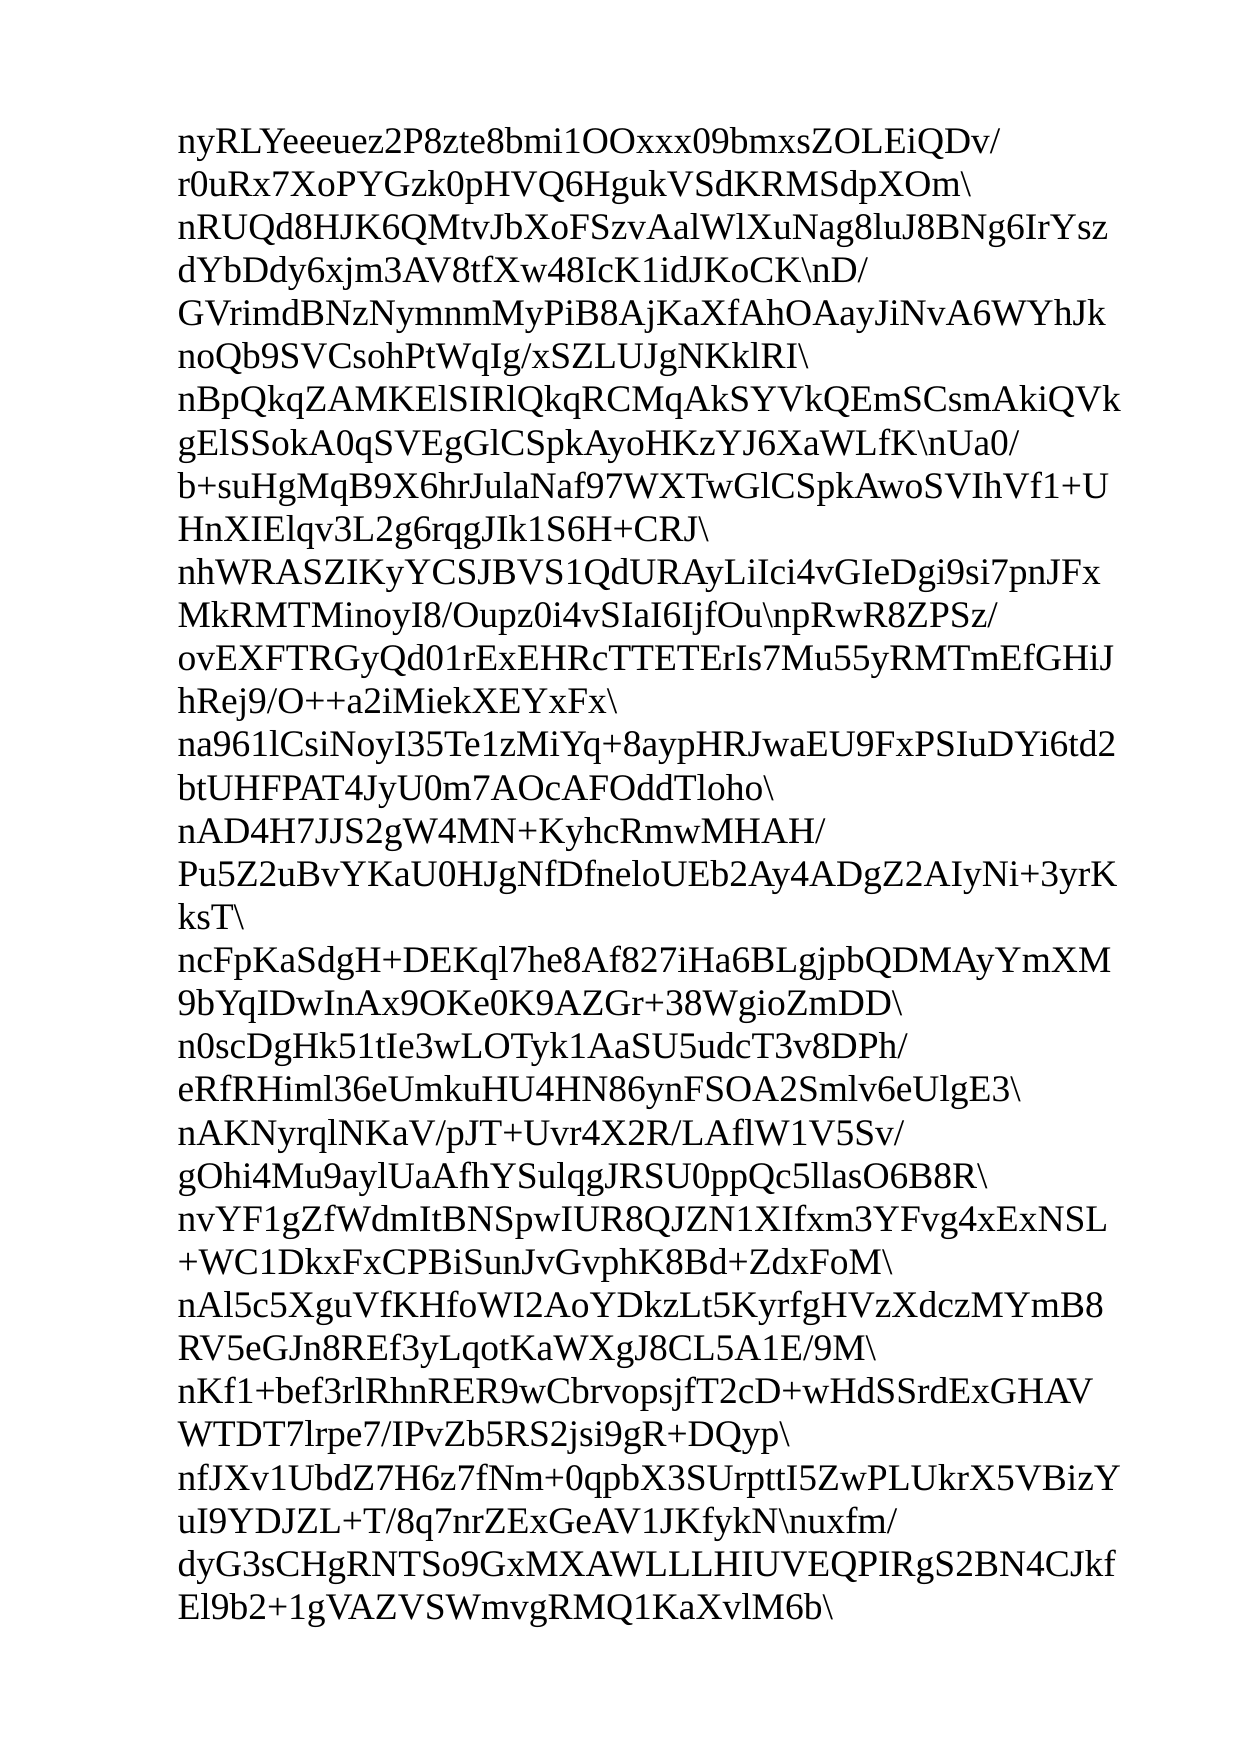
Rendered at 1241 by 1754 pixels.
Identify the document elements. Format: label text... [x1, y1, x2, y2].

list nyRLYeeeuez2P8zte8bmi1OOxxx09bmxsZOLEiQDv/r0uRx7XoPYGzk0pHVQ6HgukVSdKRMSdpXOm\nRUQd8HJK6QMtvJbXoFSzvAalWlXuNag8luJ8BNg6IrYszdYbDdy6xjm3AV8tfXw48IcK1idJKoCK\nD/GVrimdBNzNymnmMyPiB8AjKaXfAhOAayJiNvA6WYhJknoQb9SVCsohPtWqIg/xSZLUJgNKklRI\nBpQkqZAMKElSIRlQkqRCMqAkSYVkQEmSCsmAkiQVkgElSSokA0qSVEgGlCSpkAyoHKzYJ6XaWLfK\nUa0/b+suHgMqB9X6hrJulaNaf97WXTwGlCSpkAwoSVIhVf1+UHnXIElqv3L2g6rqgJIk1S6H+CRJ\nhWRASZIKyYCSJBVS1QdURAyLiIci4vGIeDgi9si7pnJFxMkRMTMinoyI8/Oupz0i4vSIaI6IjfOu\npRwR8ZPSz/ovEXFTRGyQd01rExEHRcTTETErIs7Mu55yRMTmEfGHiJhRej9/O++a2iMiekXEYxFx\na961lCsiNoyI35Te1zMiYq+8aypHRJwaEU9FxPSIuDYi6td2btUHFPAT4JyU0m7AOcAFOddTloho\nAD4H7JJS2gW4MN+KyhcRmwMHAH/Pu5Z2uBvYKaU0HJgNfDfneloUEb2Ay4ADgZ2AIyNi+3yrKksT\ncFpKaSdgH+DEKql7he8Af827iHa6BLgjpbQDMAyYmXM9bYqIDwInAx9OKe0K9AZGr+38WgioZmDD\n0scDgHk51tIe3wLOTyk1AaSU5udcT3v8DPh/eRfRHiml36eUmkuHU4HN86ynFSOA2Smlv6eUlgE3\nAKNyrqlNKaV/pJT+Uvr4X2R/LAflW1V5Sv/gOhi4Mu9aylUaAfhYSulqgJRSU0ppQc5llasO6B8R\nvYF1gZfWdmItBNSpwIUR8QJZN1XIfxm3YFvg4xExNSL+WC1DkxFxCPBiSunJvGvphK8Bd+ZdxFoM\nAl5c5XguVfKHfoWI2AoYDkzLt5KyrfgHVzXdczMYmB8RV5eGJn8REf3yLqotKaWXgJ8CL5A1E/9M\nKf1+bef3rlRhnRER9wCbrvopsjfT2cD+wHdSSrdExGHAVWTDT7lrpe7/IPvZb5RS2jsi9gR+DQyp\nfJXv1UbdZ7H6z7fNm+0qpbX3SUrpttI5ZwPLUkrX5VBizYuI9YDJZL+T/8q7nrZExGeAV1JKfykN\nuxfm/dyG3sCHgRNTSo9GxMXAWLLLHIUVEQPIRgS2BN4CJkfEl9b2+1gVAZVSWmvgRMQ1KaXvlM6b\ [177, 118, 1122, 1627]
